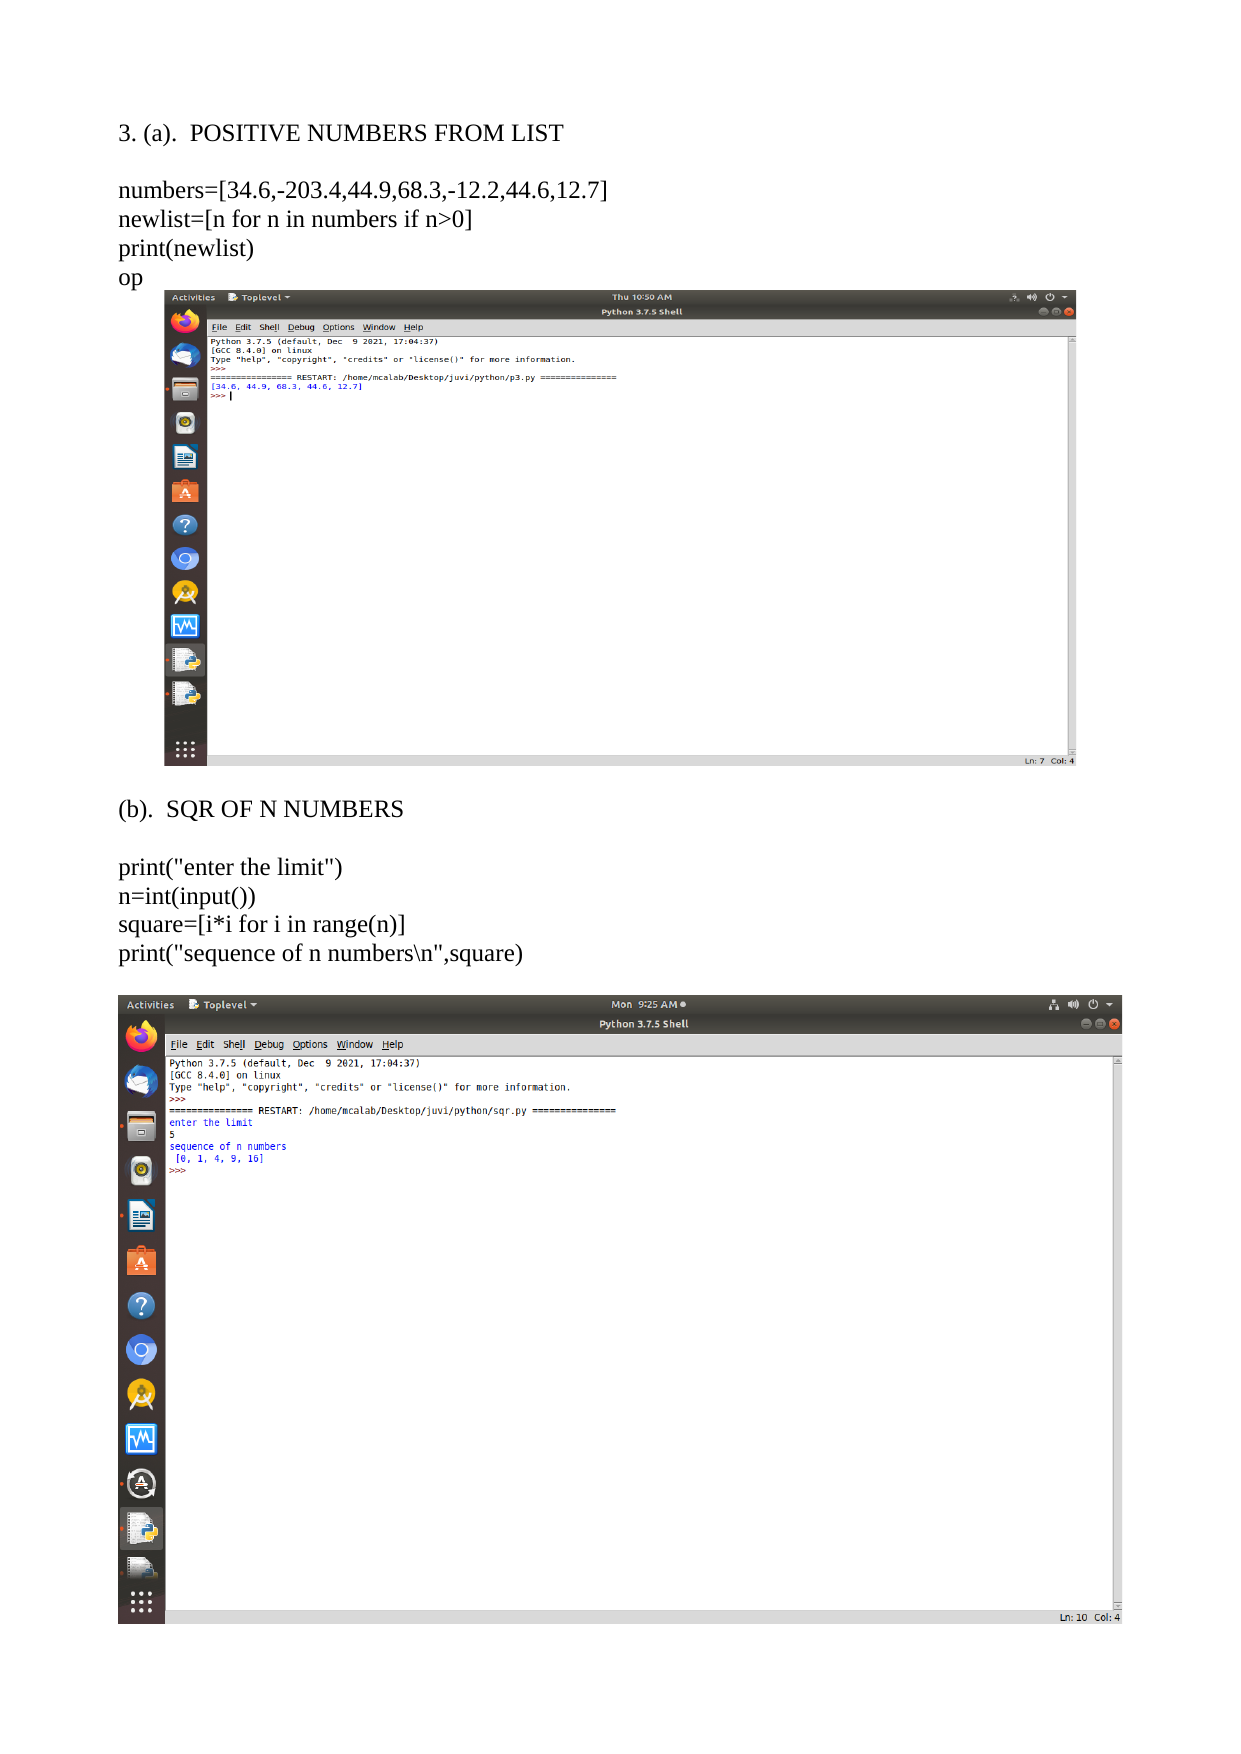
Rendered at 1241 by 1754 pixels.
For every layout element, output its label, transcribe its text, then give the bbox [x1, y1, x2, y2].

text 3. (a). POSITIVE NUMBERS FROM LIST [118, 118, 1122, 147]
text op [118, 262, 1122, 291]
text numbers=[34.6,-203.4,44.9,68.3,-12.2,44.6,12.7] [118, 176, 1122, 204]
picture [118, 995, 1123, 1624]
text print(newlist) [118, 233, 1122, 262]
picture [164, 290, 1077, 766]
text (b). SQR OF N NUMBERS [118, 794, 1122, 823]
text square=[i*i for i in range(n)] [118, 909, 1122, 938]
text print("sequence of n numbers\n",square) [118, 938, 1122, 967]
text newlist=[n for n in numbers if n>0] [118, 204, 1122, 233]
text n=int(input()) [118, 881, 1122, 909]
text print("enter the limit") [118, 852, 1122, 881]
